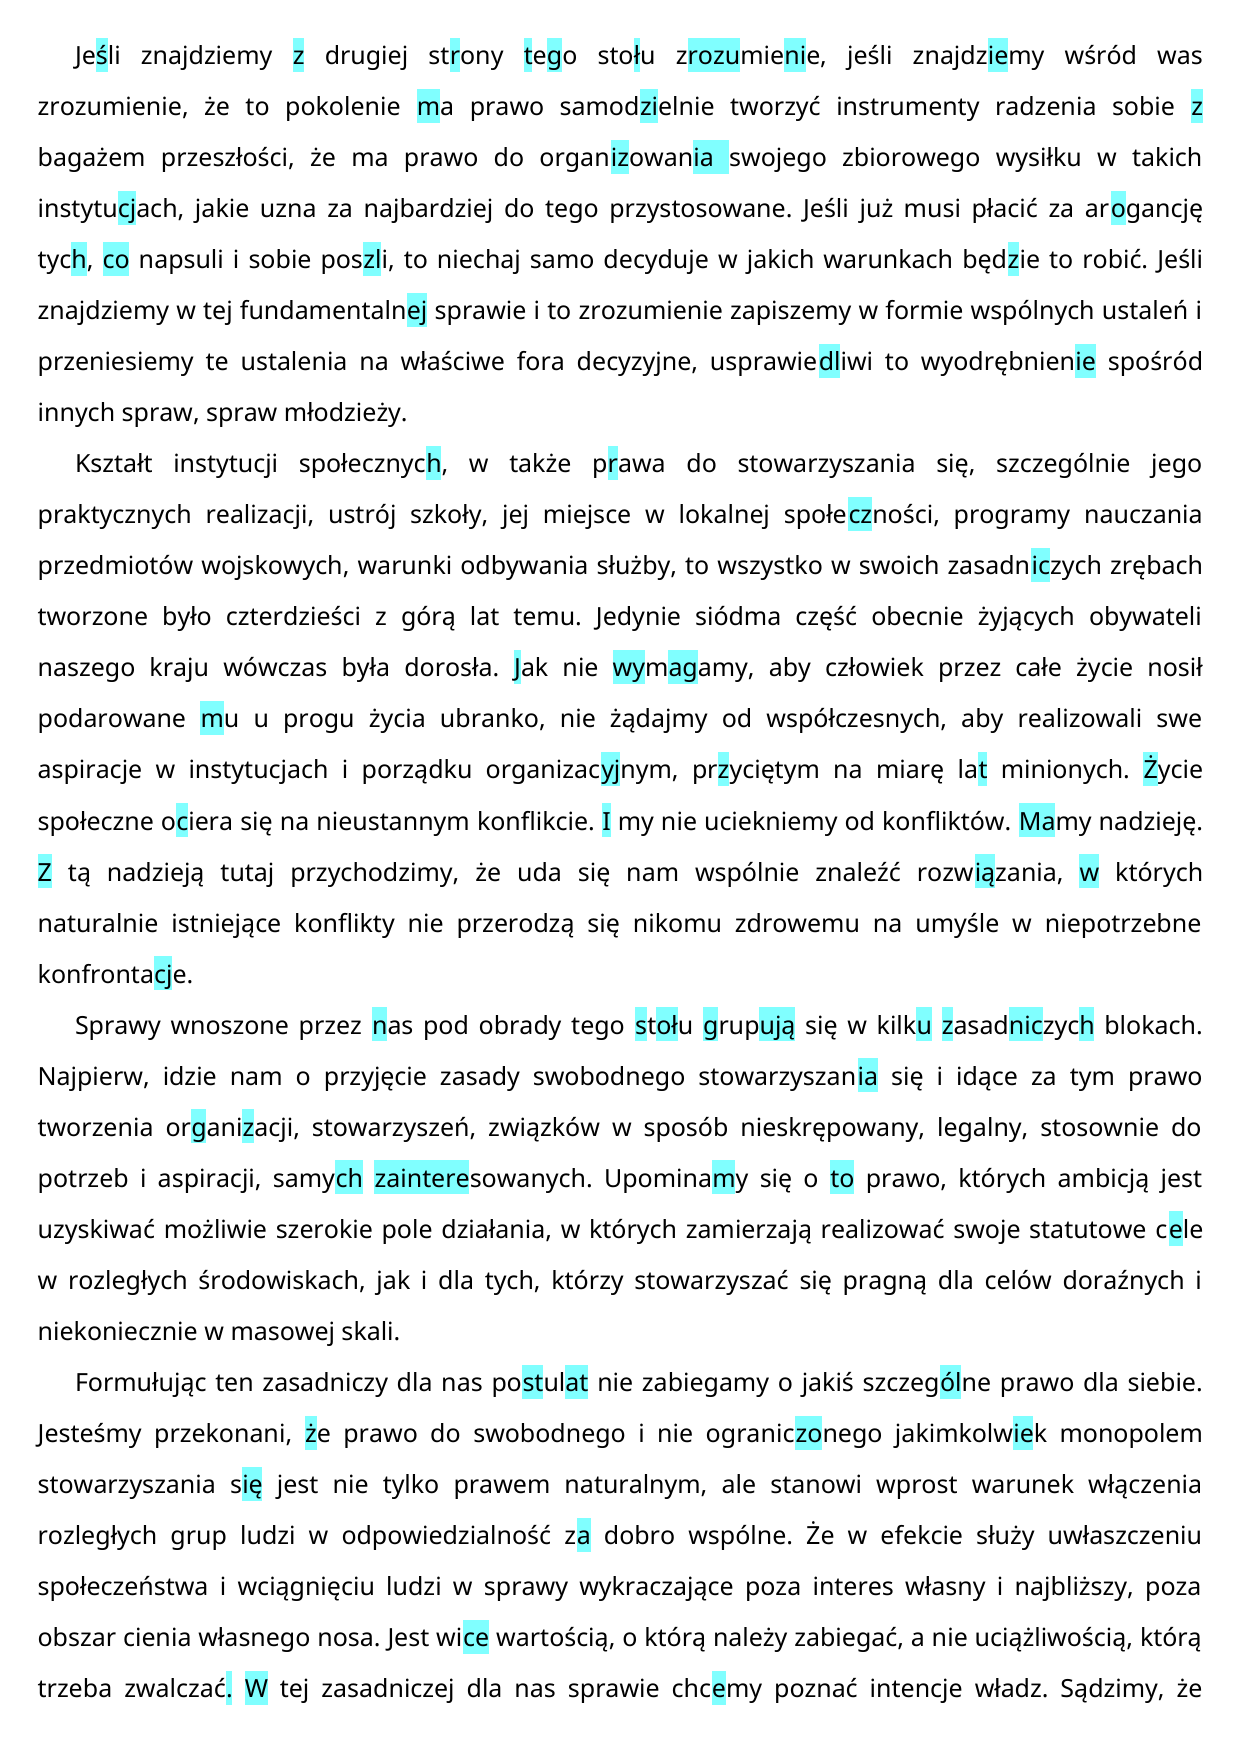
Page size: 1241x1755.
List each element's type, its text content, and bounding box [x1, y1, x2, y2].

text Kształt instytucji społecznych, w także prawa do stowarzyszania się, szczególnie jego praktycznych realizacji, ustrój szkoły, jej miejsce w lokalnej społeczności, programy nauczania przedmiotów wojskowych, warunki odbywania służby, to wszystko w swoich zasadniczych zrębach tworzone było czterdzieści z górą lat temu. Jedynie siódma część obecnie żyjących obywateli naszego kraju wówczas była dorosła. Jak nie wymagamy, aby człowiek przez całe życie nosił podarowane mu u progu życia ubranko, nie żądajmy od współczesnych, aby realizowali swe aspiracje w instytucjach i porządku organizacyjnym, przyciętym na miarę lat minionych. Życie społeczne ociera się na nieustannym konflikcie. I my nie uciekniemy od konfliktów. Mamy nadzieję. Z tą nadzieją tutaj przychodzimy, że uda się nam wspólnie znaleźć rozwiązania, w których naturalnie istniejące konflikty nie przerodzą się nikomu zdrowemu na umyśle w niepotrzebne konfrontacje. [37, 446, 1203, 990]
text Jeśli znajdziemy z drugiej strony tego stołu zrozumienie, jeśli znajdziemy wśród was zrozumienie, że to pokolenie ma prawo samodzielnie tworzyć instrumenty radzenia sobie z bagażem przeszłości, że ma prawo do organizowania swojego zbiorowego wysiłku w takich instytucjach, jakie uzna za najbardziej do tego przystosowane. Jeśli już musi płacić za arogancję tych, co napsuli i sobie poszli, to niechaj samo decyduje w jakich warunkach będzie to robić. Jeśli znajdziemy w tej fundamentalnej sprawie i to zrozumienie zapiszemy w formie wspólnych ustaleń i przeniesiemy te ustalenia na właściwe fora decyzyjne, usprawiedliwi to wyodrębnienie spośród innych spraw, spraw młodzieży. [37, 37, 1203, 429]
text Formułując ten zasadniczy dla nas postulat nie zabiegamy o jakiś szczególne prawo dla siebie. Jesteśmy przekonani, że prawo do swobodnego i nie ograniczonego jakimkolwiek monopolem stowarzyszania się jest nie tylko prawem naturalnym, ale stanowi wprost warunek włączenia rozległych grup ludzi w odpowiedzialność za dobro wspólne. Że w efekcie służy uwłaszczeniu społeczeństwa i wciągnięciu ludzi w sprawy wykraczające poza interes własny i najbliższy, poza obszar cienia własnego nosa. Jest wice wartością, o którą należy zabiegać, a nie uciążliwością, którą trzeba zwalczać. W tej zasadniczej dla nas sprawie chcemy poznać intencje władz. Sądzimy, że [37, 1364, 1203, 1705]
text Sprawy wnoszone przez nas pod obrady tego stołu grupują się w kilku zasadniczych blokach. Najpierw, idzie nam o przyjęcie zasady swobodnego stowarzyszania się i idące za tym prawo tworzenia organizacji, stowarzyszeń, związków w sposób nieskrępowany, legalny, stosownie do potrzeb i aspiracji, samych zainteresowanych. Upominamy się o to prawo, których ambicją jest uzyskiwać możliwie szerokie pole działania, w których zamierzają realizować swoje statutowe cele w rozległych środowiskach, jak i dla tych, którzy stowarzyszać się pragną dla celów doraźnych i niekoniecznie w masowej skali. [37, 1007, 1203, 1348]
